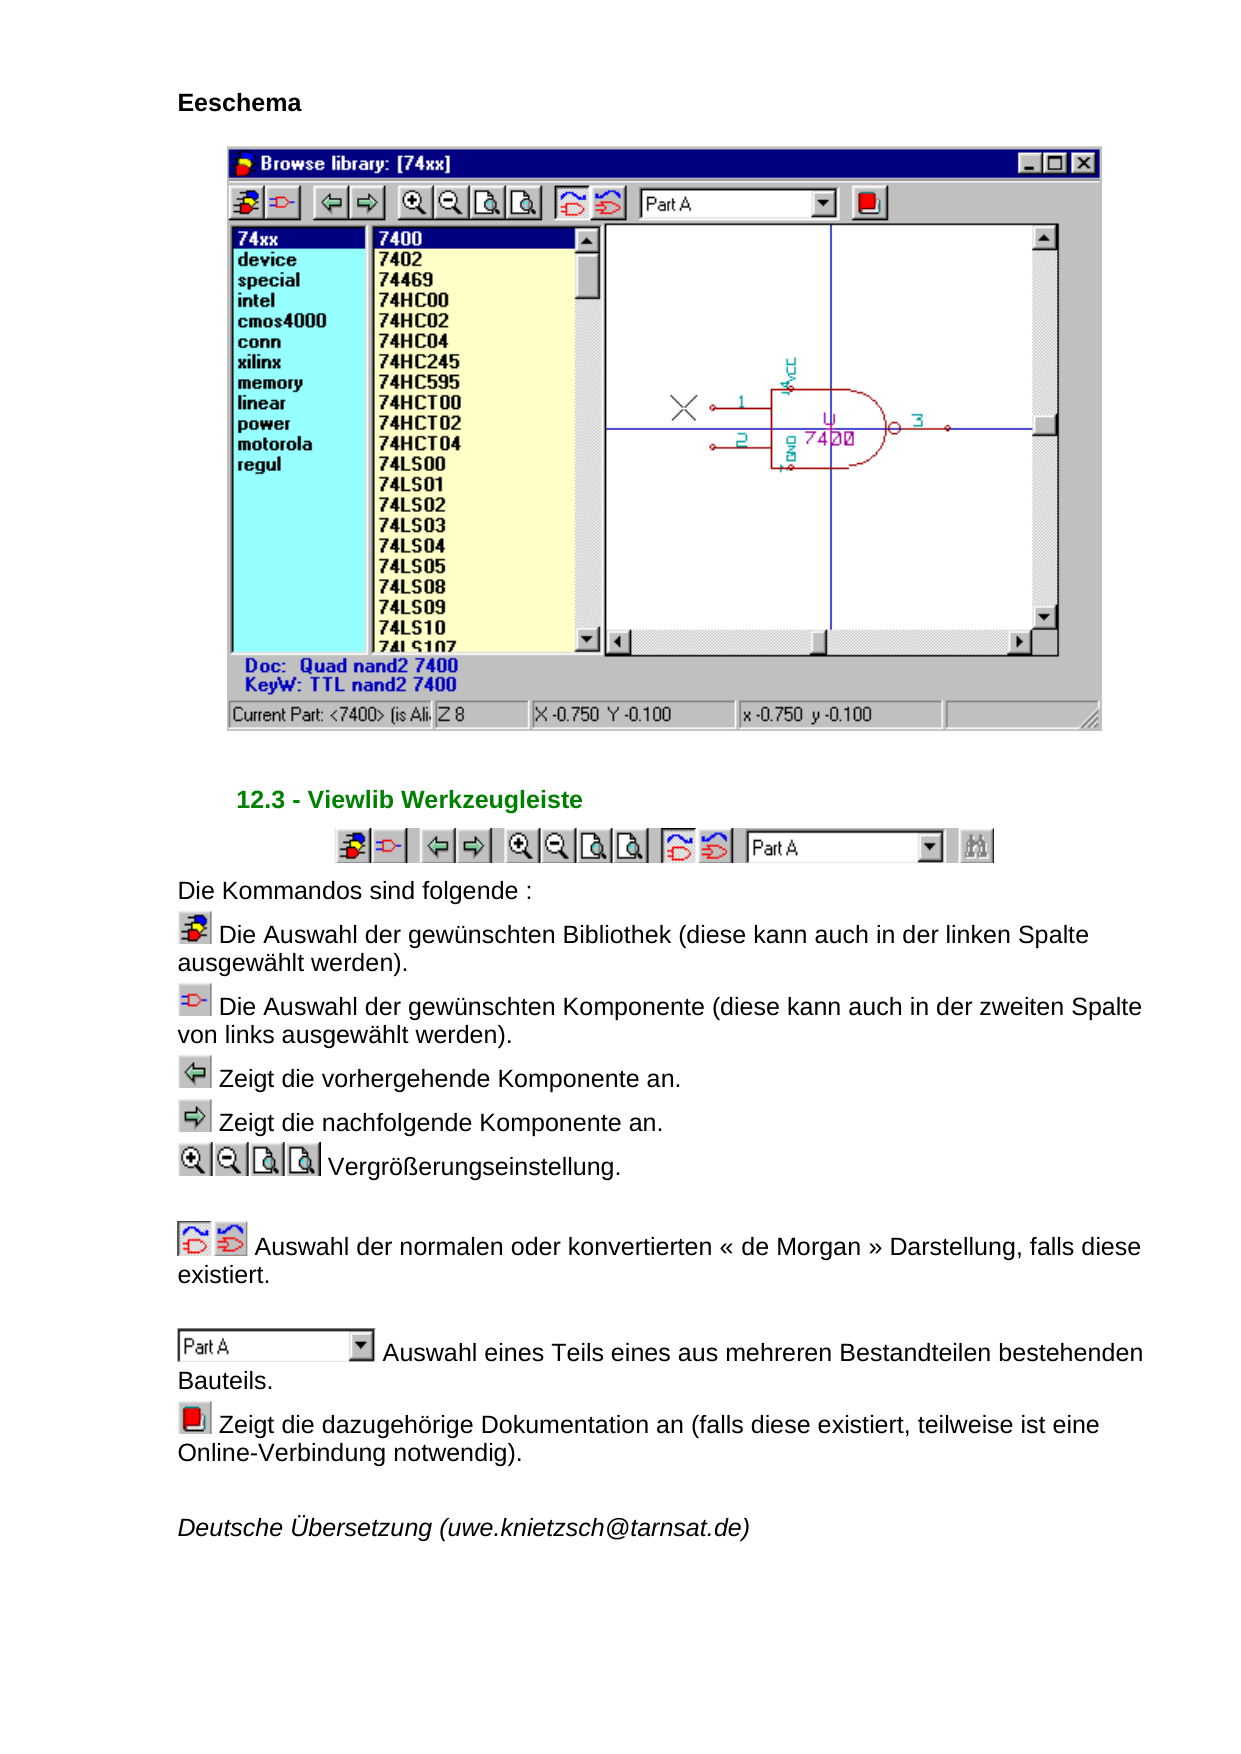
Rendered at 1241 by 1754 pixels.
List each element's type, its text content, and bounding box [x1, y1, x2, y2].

text Auswahl eines Teils eines aus mehreren Bestandteilen bestehenden Bauteils. [177, 1329, 1152, 1395]
text Zeigt die nachfolgende Komponente an. [177, 1099, 1152, 1137]
text Die Kommandos sind folgende : [177, 877, 1152, 905]
subtitle Viewlib Werkzeugleiste [236, 786, 1152, 814]
text Die Auswahl der gewünschten Bibliothek (diese kann auch in der linken Spalte ausgewählt werden). [177, 911, 1152, 977]
text Vergrößerungseinstellung. [177, 1143, 1152, 1181]
text Auswahl der normalen oder konvertierten « de Morgan » Darstellung, falls diese existiert. [177, 1221, 1152, 1289]
text Zeigt die dazugehörige Dokumentation an (falls diese existiert, teilweise ist eine Online-Verbindung notwendig). [177, 1401, 1152, 1467]
text Die Auswahl der gewünschten Komponente (diese kann auch in der zweiten Spalte von links ausgewählt werden). [177, 983, 1152, 1049]
text Deutsche Übersetzung (uwe.knietzsch@tarnsat.de) [177, 1513, 1152, 1541]
text Zeigt die vorhergehende Komponente an. [177, 1055, 1152, 1093]
